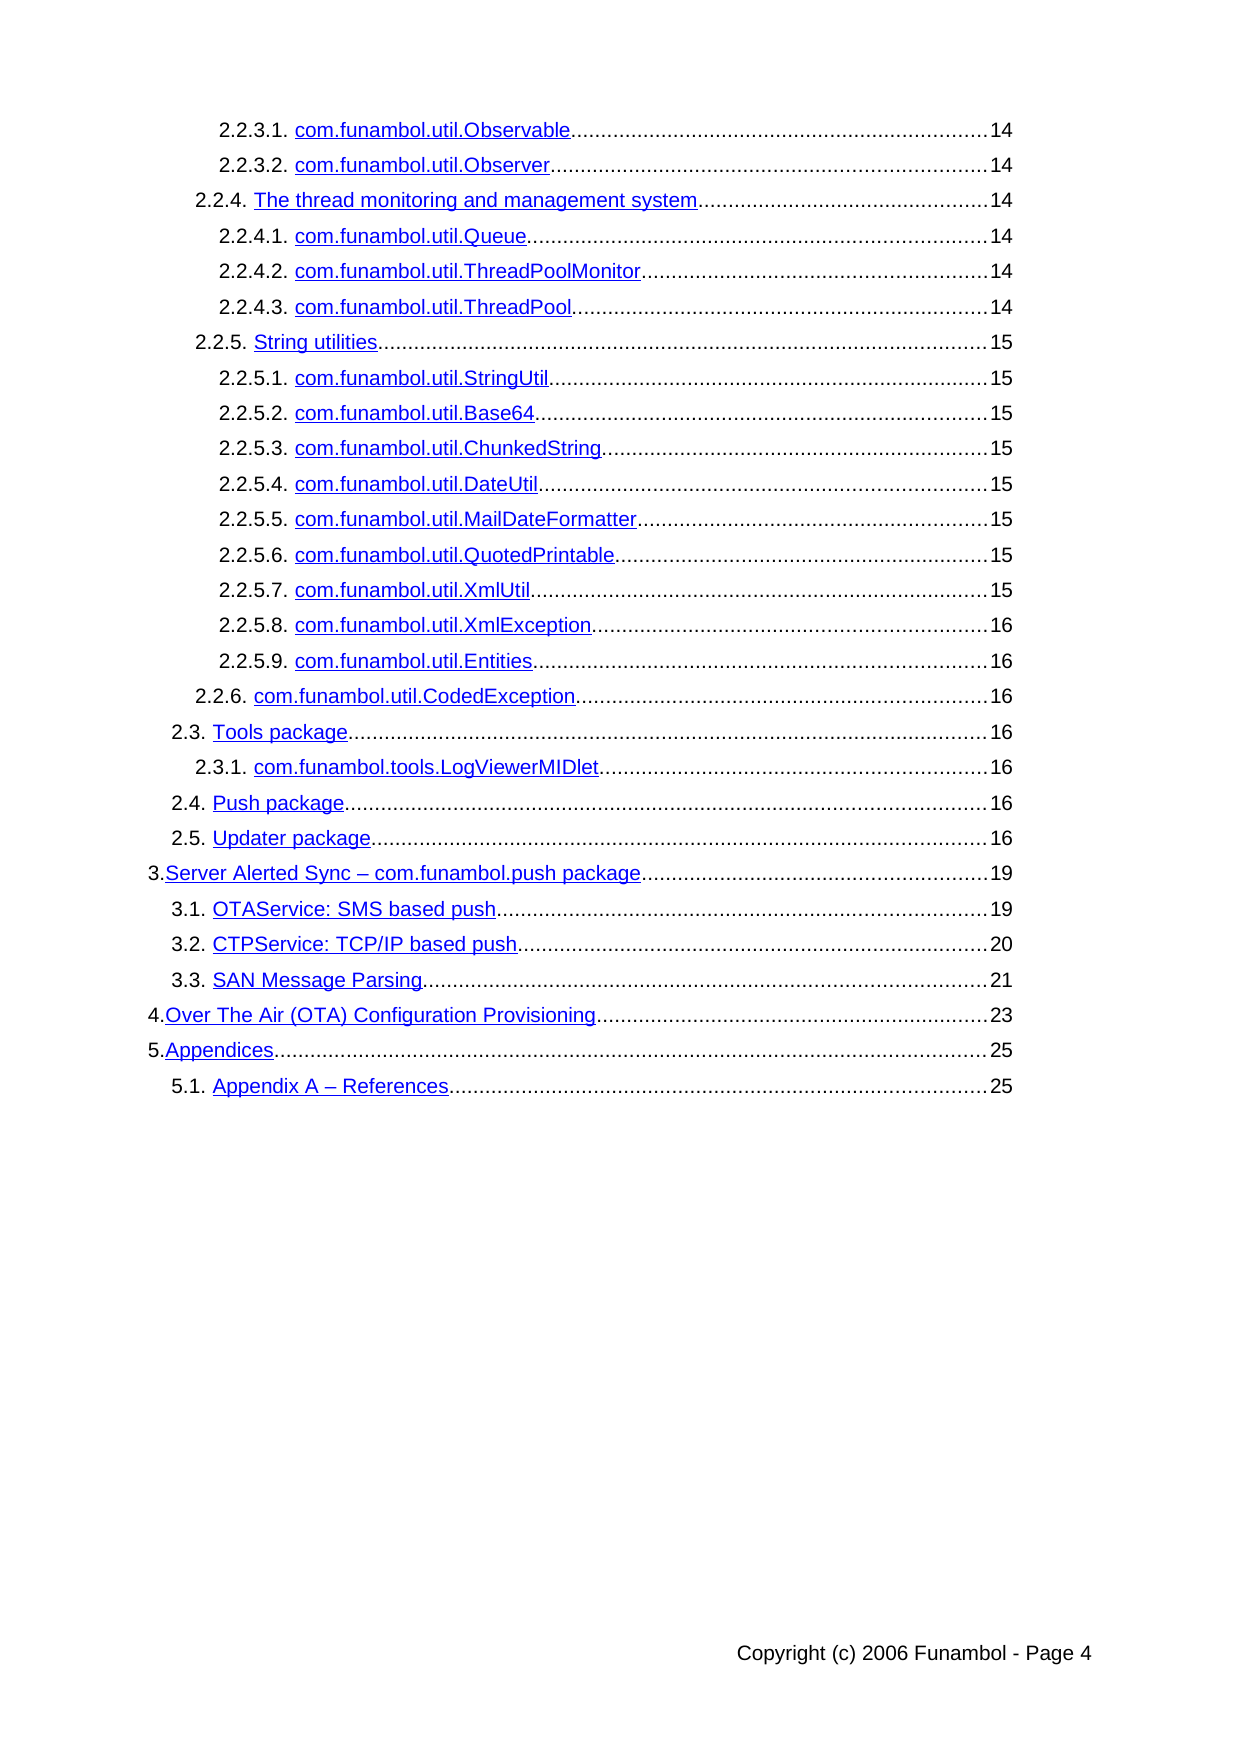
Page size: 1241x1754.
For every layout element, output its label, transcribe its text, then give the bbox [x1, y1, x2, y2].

text 2.2.4.2. com.funambol.util.ThreadPoolMonitor 14 [148, 260, 1093, 283]
text 3.3. SAN Message Parsing 21 [148, 968, 1093, 992]
text 2.2.5. String utilities 15 [148, 331, 1093, 354]
text 3.Server Alerted Sync – com.funambol.push package 19 [148, 862, 1093, 885]
text 2.5. Updater package 16 [148, 826, 1093, 850]
text 2.2.5.7. com.funambol.util.XmlUtil 15 [148, 578, 1093, 602]
text 2.2.3.2. com.funambol.util.Observer 14 [148, 153, 1093, 177]
text 2.4. Push package 16 [148, 791, 1093, 814]
text 2.2.6. com.funambol.util.CodedException 16 [148, 685, 1093, 708]
text 2.2.5.5. com.funambol.util.MailDateFormatter 15 [148, 508, 1093, 531]
text 2.3.1. com.funambol.tools.LogViewerMIDlet 16 [148, 756, 1093, 779]
text 2.2.5.8. com.funambol.util.XmlException 16 [148, 614, 1093, 637]
text 2.2.3.1. com.funambol.util.Observable 14 [148, 118, 1093, 142]
text 2.2.4.1. com.funambol.util.Queue 14 [148, 224, 1093, 248]
text 2.2.4.3. com.funambol.util.ThreadPool 14 [148, 295, 1093, 319]
text 4.Over The Air (OTA) Configuration Provisioning 23 [148, 1003, 1093, 1027]
text 2.2.5.9. com.funambol.util.Entities 16 [148, 649, 1093, 673]
text 2.2.5.1. com.funambol.util.StringUtil 15 [148, 366, 1093, 389]
text 2.2.4. The thread monitoring and management system 14 [148, 189, 1093, 212]
text 3.2. CTPService: TCP/IP based push 20 [148, 933, 1093, 956]
text 3.1. OTAService: SMS based push 19 [148, 897, 1093, 921]
text 2.3. Tools package 16 [148, 720, 1093, 744]
text 2.2.5.4. com.funambol.util.DateUtil 15 [148, 472, 1093, 496]
text 2.2.5.2. com.funambol.util.Base64 15 [148, 401, 1093, 425]
text 2.2.5.3. com.funambol.util.ChunkedString 15 [148, 437, 1093, 460]
text 5.1. Appendix A – References 25 [148, 1074, 1093, 1098]
text 2.2.5.6. com.funambol.util.QuotedPrintable 15 [148, 543, 1093, 567]
text 5.Appendices 25 [148, 1039, 1093, 1062]
